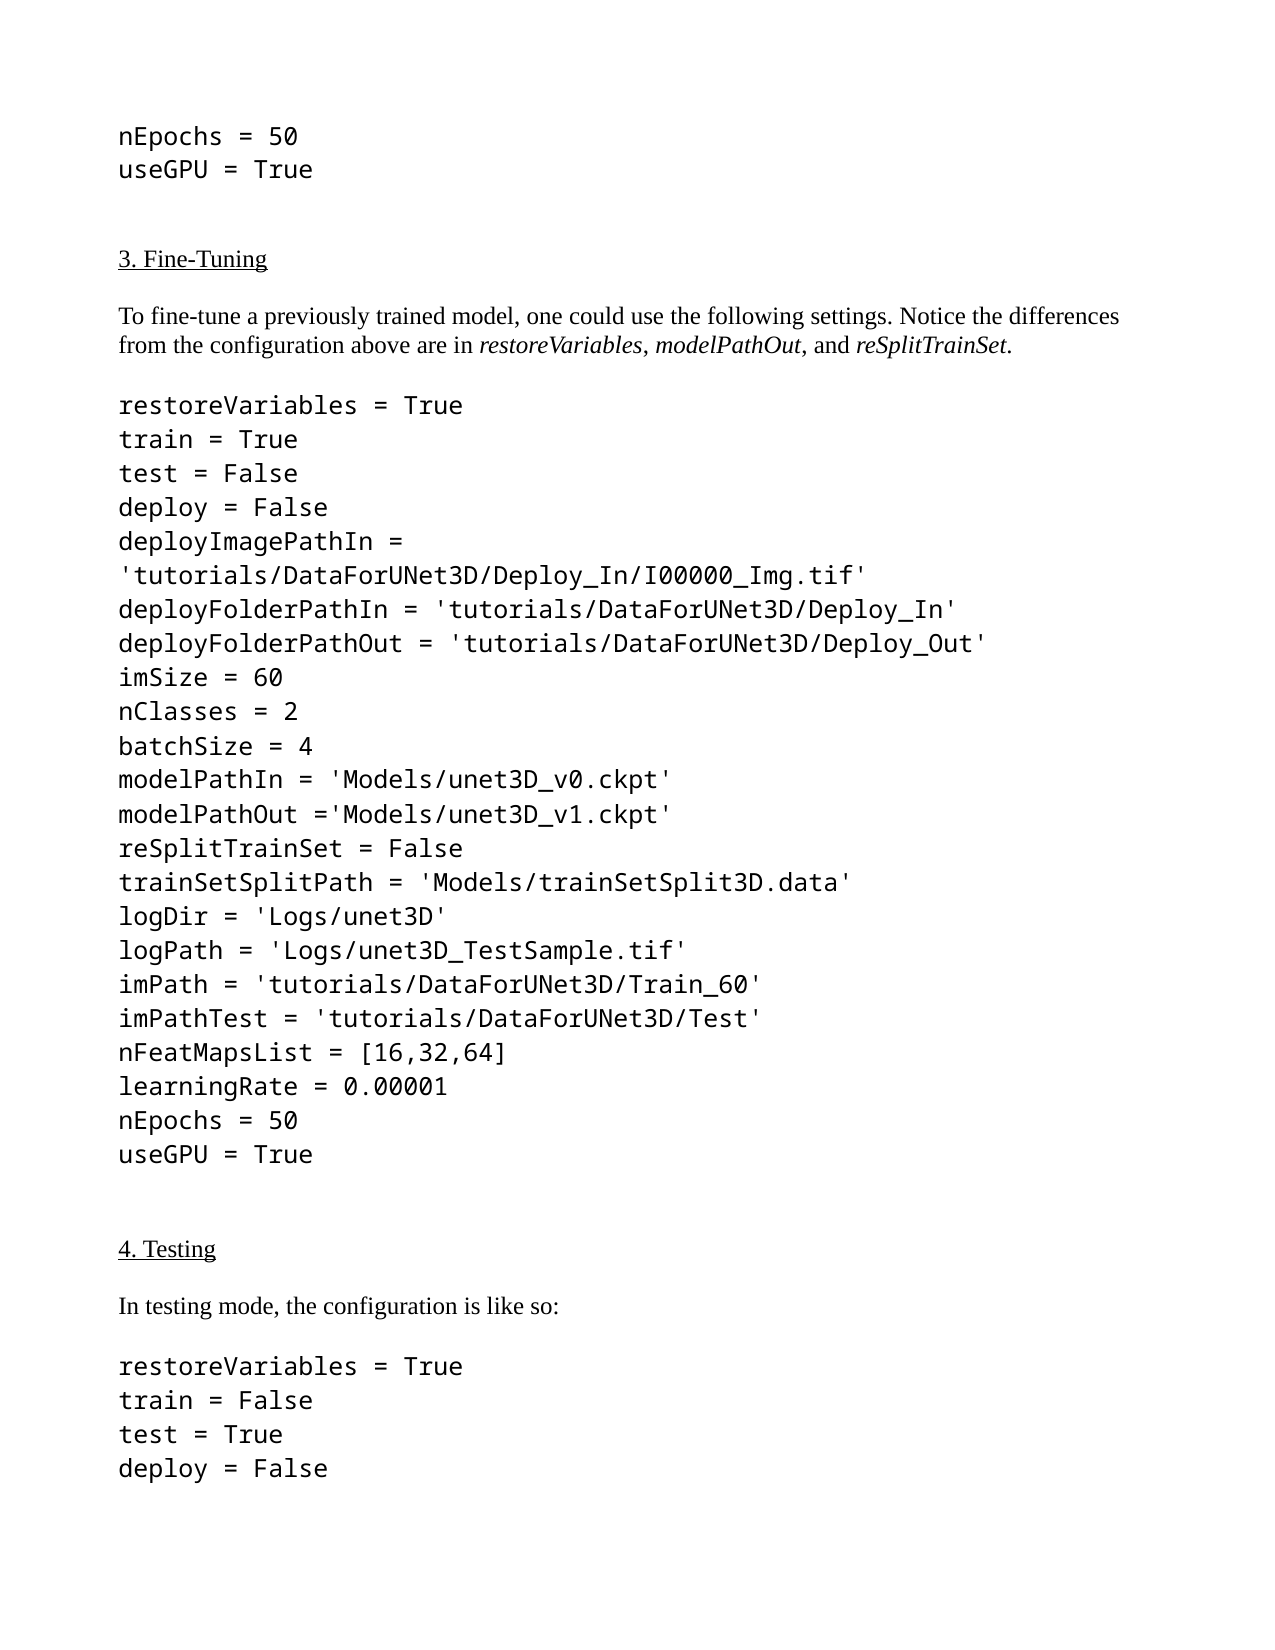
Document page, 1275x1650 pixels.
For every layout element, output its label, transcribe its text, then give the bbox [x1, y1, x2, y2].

text deploy = False [118, 490, 1157, 524]
text logPath = 'Logs/unet3D_TestSample.tif' [118, 932, 1157, 967]
text imPathTest = 'tutorials/DataForUNet3D/Test' [118, 1001, 1157, 1035]
text 4. Testing [118, 1234, 1157, 1262]
text train = True [118, 422, 1157, 456]
text In testing mode, the configuration is like so: [118, 1291, 1157, 1320]
text test = True [118, 1417, 1157, 1451]
text restoreVariables = True [118, 1349, 1157, 1383]
text deployImagePathIn = 'tutorials/DataForUNet3D/Deploy_In/I00000_Img.tif' [118, 524, 1157, 592]
text reSplitTrainSet = False [118, 830, 1157, 864]
text nEpochs = 50 [118, 118, 1157, 152]
text deployFolderPathIn = 'tutorials/DataForUNet3D/Deploy_In' [118, 592, 1157, 626]
text batchSize = 4 [118, 728, 1157, 762]
text To fine-tune a previously trained model, one could use the following settings. Notice the differences from the configuration above are in restoreVariables, modelPathOut, and reSplitTrainSet. [118, 301, 1157, 359]
text modelPathOut ='Models/unet3D_v1.ckpt' [118, 796, 1157, 830]
text modelPathIn = 'Models/unet3D_v0.ckpt' [118, 762, 1157, 796]
text learningRate = 0.00001 [118, 1069, 1157, 1103]
text trainSetSplitPath = 'Models/trainSetSplit3D.data' [118, 864, 1157, 898]
text deploy = False [118, 1451, 1157, 1485]
text imPath = 'tutorials/DataForUNet3D/Train_60' [118, 967, 1157, 1001]
text train = False [118, 1383, 1157, 1417]
text useGPU = True [118, 152, 1157, 186]
text test = False [118, 456, 1157, 490]
text deployFolderPathOut = 'tutorials/DataForUNet3D/Deploy_Out' [118, 626, 1157, 660]
text 3. Fine-Tuning [118, 244, 1157, 272]
text imSize = 60 [118, 660, 1157, 694]
text nClasses = 2 [118, 694, 1157, 728]
text nEpochs = 50 [118, 1103, 1157, 1137]
text nFeatMapsList = [16,32,64] [118, 1035, 1157, 1069]
text useGPU = True [118, 1137, 1157, 1171]
text logDir = 'Logs/unet3D' [118, 898, 1157, 932]
text restoreVariables = True [118, 387, 1157, 422]
